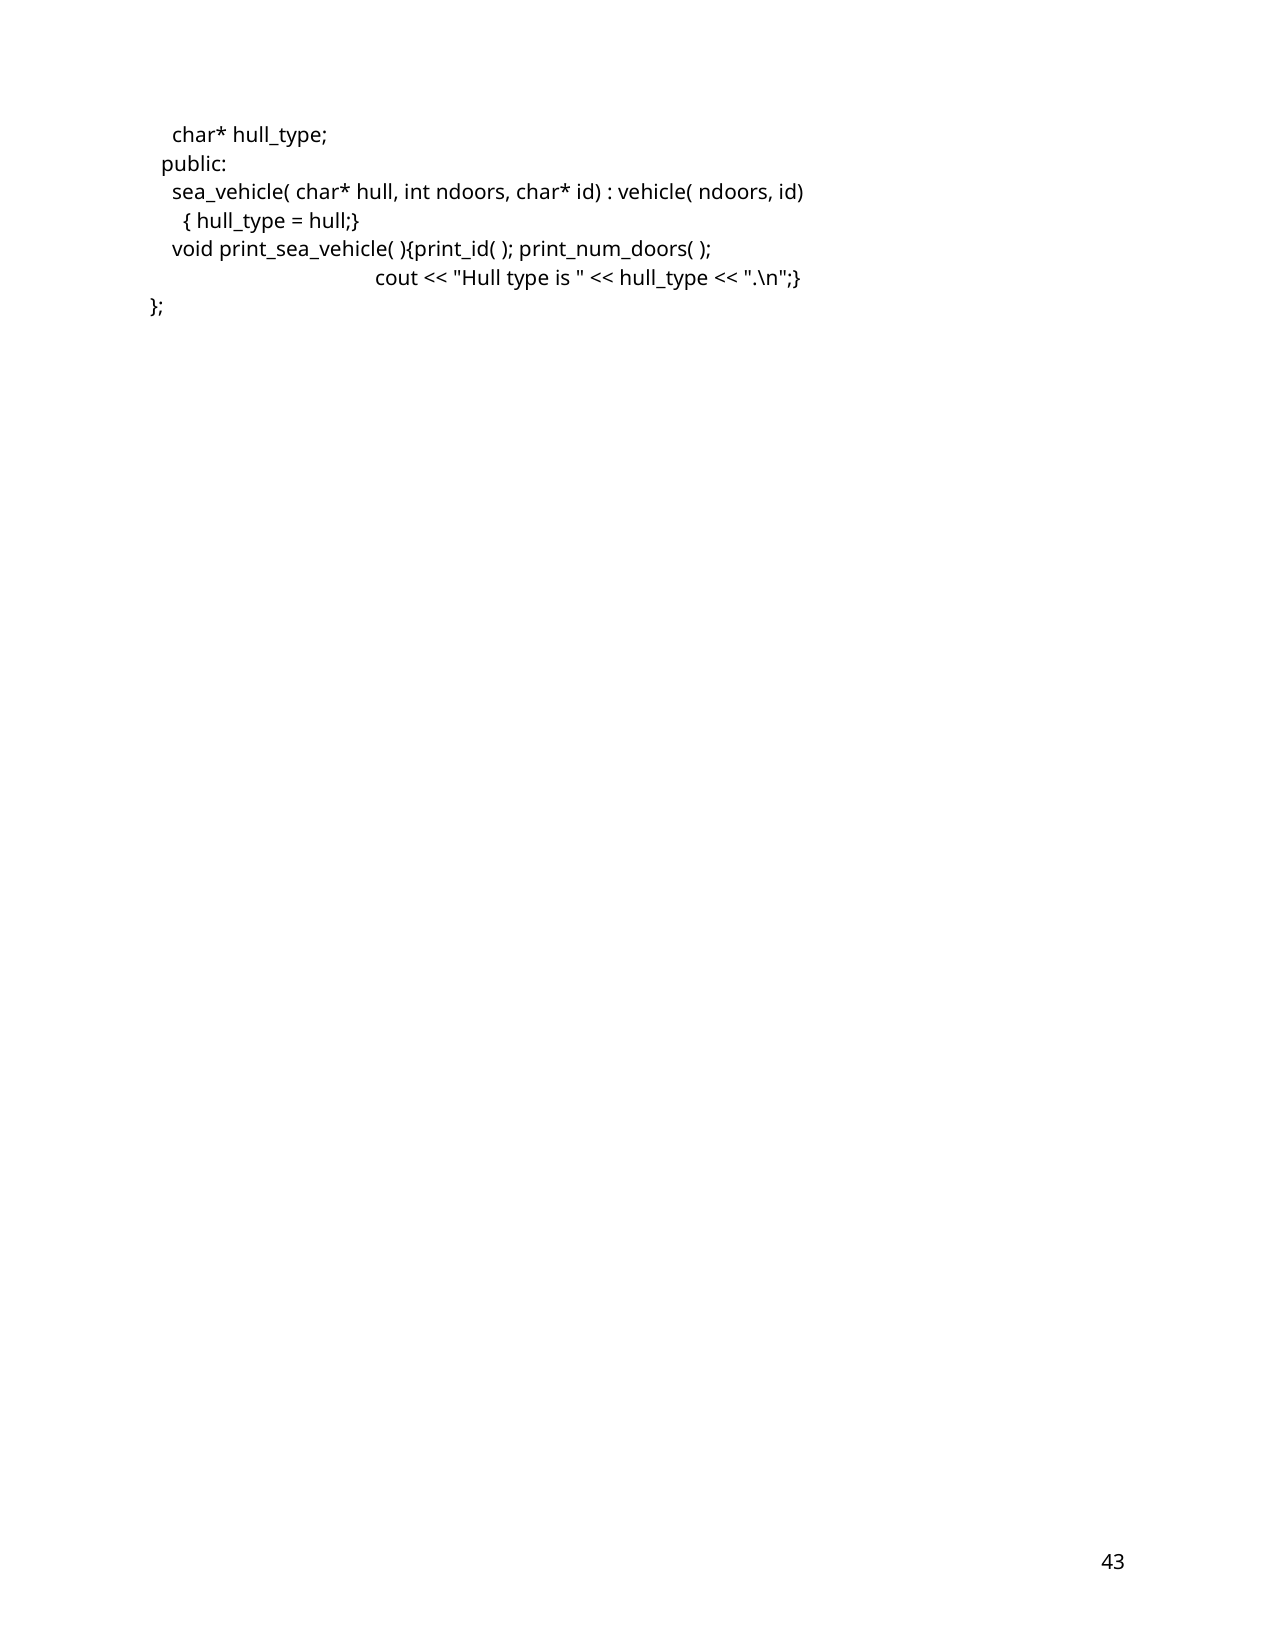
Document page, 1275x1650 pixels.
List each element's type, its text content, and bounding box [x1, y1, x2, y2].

text void print_sea_vehicle( ){print_id( ); print_num_doors( ); [150, 234, 1125, 263]
text }; [150, 291, 1125, 320]
text sea_vehicle( char* hull, int ndoors, char* id) : vehicle( ndoors, id) [150, 177, 1125, 206]
text public: [150, 148, 1125, 177]
text char* hull_type; [150, 120, 1125, 148]
text { hull_type = hull;} [150, 206, 1125, 234]
text cout << "Hull type is " << hull_type << ".\n";} [150, 263, 1125, 291]
